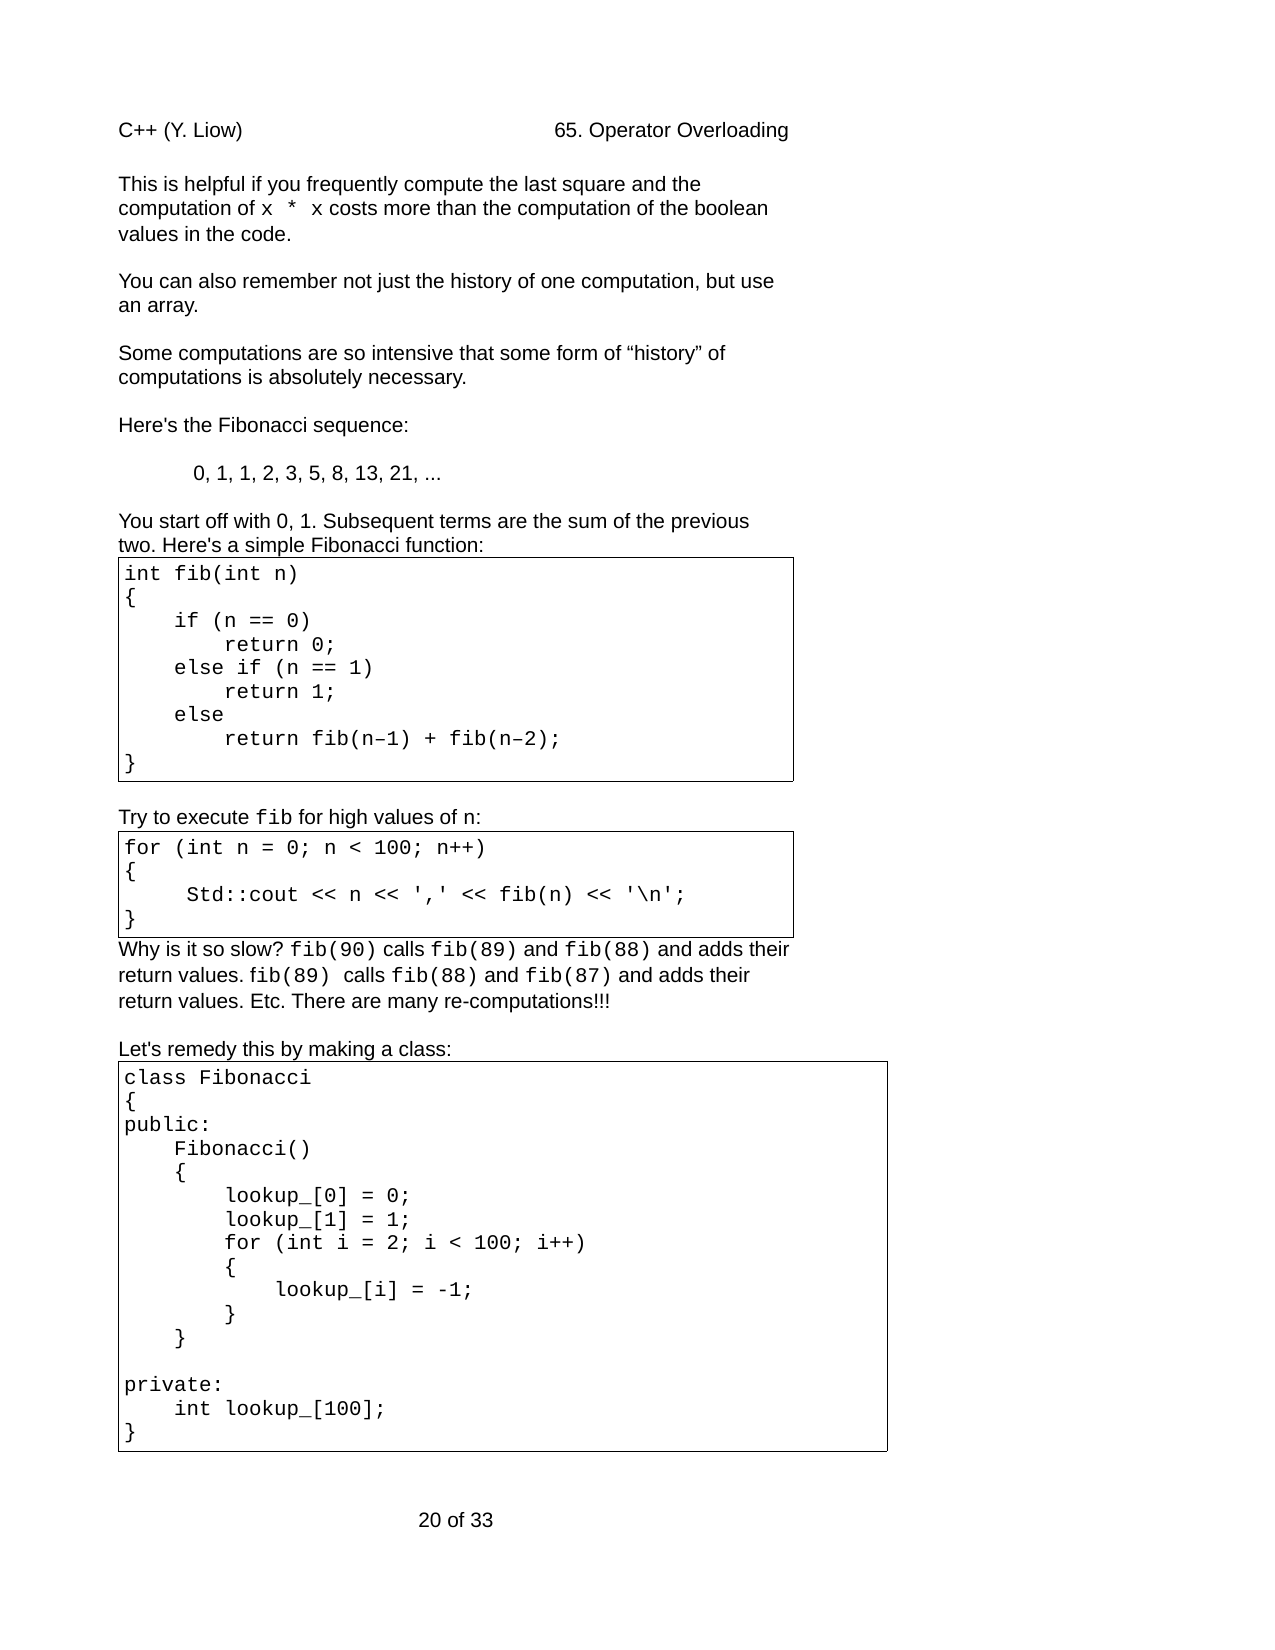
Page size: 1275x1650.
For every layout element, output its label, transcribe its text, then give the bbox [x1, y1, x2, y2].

table_header int fib(int n) { if (n == 0) return 0; else if (n == 1) return 1; else return fib(n–1) + fib(n–2); } [119, 558, 793, 781]
text Why is it so slow? fib(90) calls fib(89) and fib(88) and adds their return values. fib(89) calls fib(88) and fib(87) and adds their return values. Etc. There are many re-computations!!! [118, 938, 793, 1013]
text 0, 1, 1, 2, 3, 5, 8, 13, 21, ... [118, 461, 793, 485]
text Some computations are so intensive that some form of “history” of computations is absolutely necessary. [118, 341, 793, 389]
text Let's remedy this by making a class: [118, 1037, 793, 1061]
table_header for (int n = 0; n < 100; n++) { Std::cout << n << ',' << fib(n) << '\n'; } [119, 832, 793, 937]
text You can also remember not just the history of one computation, but use an array. [118, 269, 793, 317]
text This is helpful if you frequently compute the last square and the computation of x * x costs more than the computation of the boolean values in the code. [118, 172, 793, 245]
table_header class Fibonacci { public: Fibonacci() { lookup_[0] = 0; lookup_[1] = 1; for (int i = 2; i < 100; i++) { lookup_[i] = -1; } } private: int lookup_[100]; } [119, 1062, 887, 1451]
text You start off with 0, 1. Subsequent terms are the sum of the previous two. Here's a simple Fibonacci function: [118, 509, 793, 557]
text Try to execute fib for high values of n: [118, 805, 793, 831]
text Here's the Fibonacci sequence: [118, 413, 793, 437]
